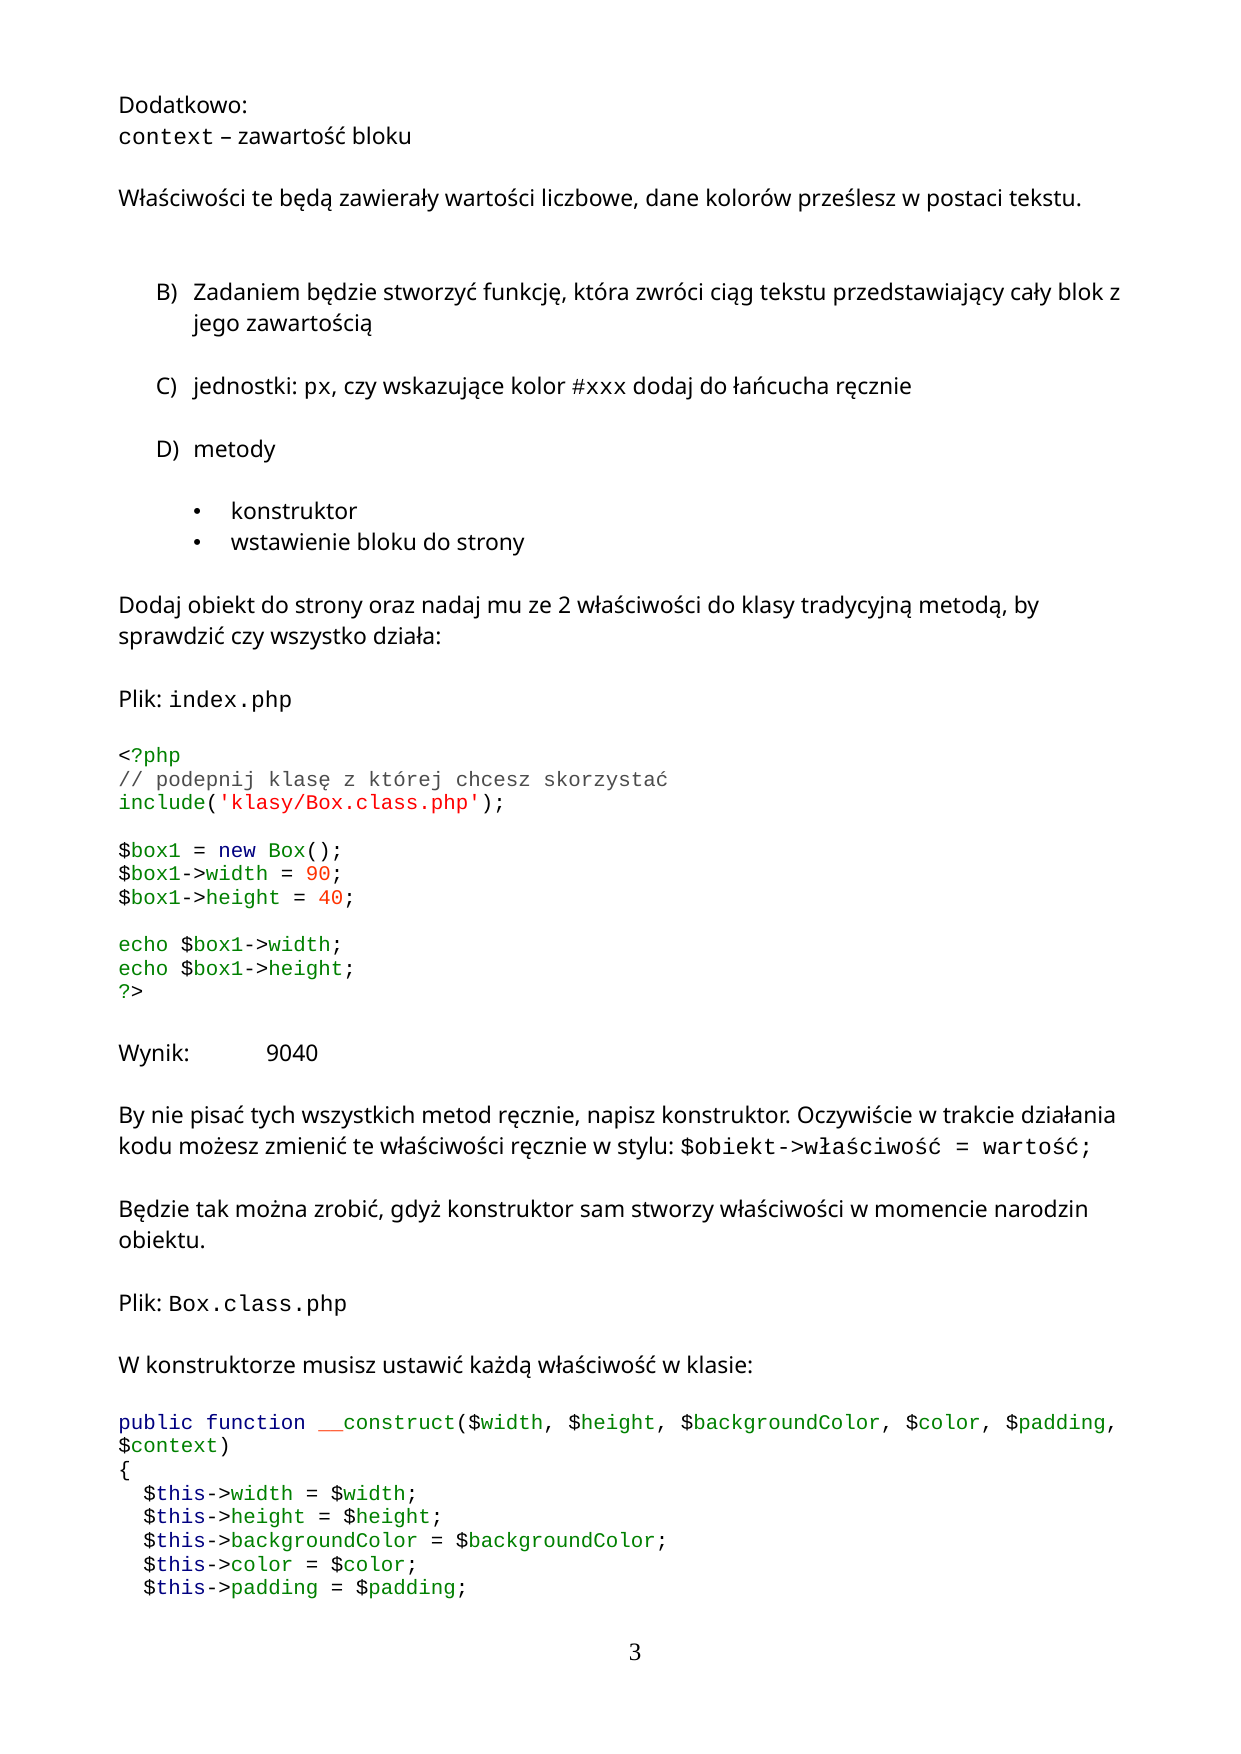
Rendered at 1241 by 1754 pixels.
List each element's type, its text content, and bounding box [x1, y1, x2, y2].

text context – zawartość bloku [118, 120, 1152, 151]
list metody [156, 432, 1152, 464]
text public function __construct($width, $height, $backgroundColor, $color, $padding, $context) [118, 1412, 1152, 1459]
text Będzie tak można zrobić, gdyż konstruktor sam stworzy właściwości w momencie narodzin obiektu. [118, 1193, 1152, 1255]
text echo $box1->width; [118, 934, 1152, 958]
text By nie pisać tych wszystkich metod ręcznie, napisz konstruktor. Oczywiście w trakcie działania kodu możesz zmienić te właściwości ręcznie w stylu: $obiekt->właściwość = wartość; [118, 1099, 1152, 1162]
text <?php [118, 745, 1152, 769]
text // podepnij klasę z której chcesz skorzystać [118, 769, 1152, 792]
list wstawienie bloku do strony [193, 526, 1152, 557]
text include('klasy/Box.class.php'); [118, 792, 1152, 816]
text $this->height = $height; [118, 1506, 1152, 1530]
text $this->color = $color; [118, 1553, 1152, 1577]
text Właściwości te będą zawierały wartości liczbowe, dane kolorów prześlesz w postaci tekstu. [118, 182, 1152, 214]
text { [118, 1459, 1152, 1483]
text Plik: index.php [118, 682, 1152, 714]
text echo $box1->height; [118, 958, 1152, 982]
text Plik: Box.class.php [118, 1287, 1152, 1318]
list konstruktor [193, 495, 1152, 526]
list Zadaniem będzie stworzyć funkcję, która zwróci ciąg tekstu przedstawiający cały blok z jego zawartością [156, 276, 1152, 339]
text $this->padding = $padding; [118, 1577, 1152, 1601]
text W konstruktorze musisz ustawić każdą właściwość w klasie: [118, 1349, 1152, 1380]
text Dodatkowo: [118, 88, 1152, 120]
text ?> [118, 982, 1152, 1005]
text Wynik: 9040 [118, 1036, 1152, 1068]
list jednostki: px, czy wskazujące kolor #xxx dodaj do łańcucha ręcznie [156, 370, 1152, 401]
text $box1 = new Box(); [118, 840, 1152, 863]
text $this->width = $width; [118, 1483, 1152, 1506]
text $box1->height = 40; [118, 887, 1152, 911]
text Dodaj obiekt do strony oraz nadaj mu ze 2 właściwości do klasy tradycyjną metodą, by sprawdzić czy wszystko działa: [118, 589, 1152, 651]
text $box1->width = 90; [118, 863, 1152, 887]
text $this->backgroundColor = $backgroundColor; [118, 1530, 1152, 1553]
